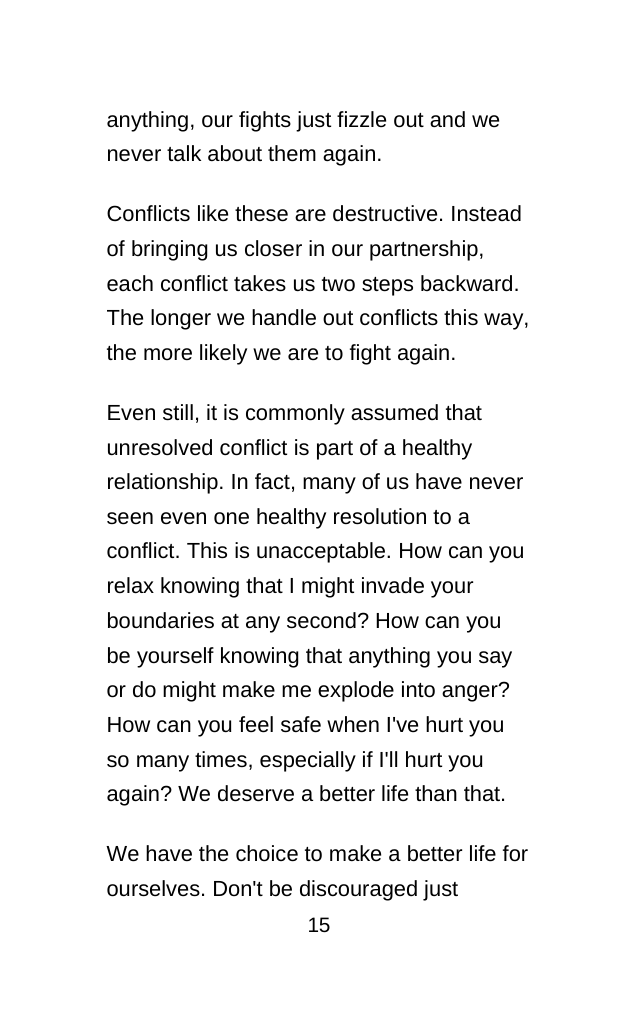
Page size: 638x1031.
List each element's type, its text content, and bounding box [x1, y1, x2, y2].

text Conflicts like these are destructive. Instead of bringing us closer in our partnership, each conflict takes us two steps backward. The longer we handle out conflicts this way, the more likely we are to fight again. [106, 201, 531, 365]
text Even still, it is commonly assumed that unresolved conflict is part of a healthy relationship. In fact, many of us have never seen even one healthy resolution to a conflict. This is unacceptable. How can you relax knowing that I might invade your boundaries at any second? How can you be yourself knowing that anything you say or do might make me explode into anger? How can you feel safe when I've hurt you so many times, especially if I'll hurt you again? We deserve a better life than that. [106, 400, 531, 806]
text We have the choice to make a better life for ourselves. Don't be discouraged just [106, 841, 531, 901]
text anything, our fights just fizzle out and we never talk about them again. [106, 106, 531, 166]
